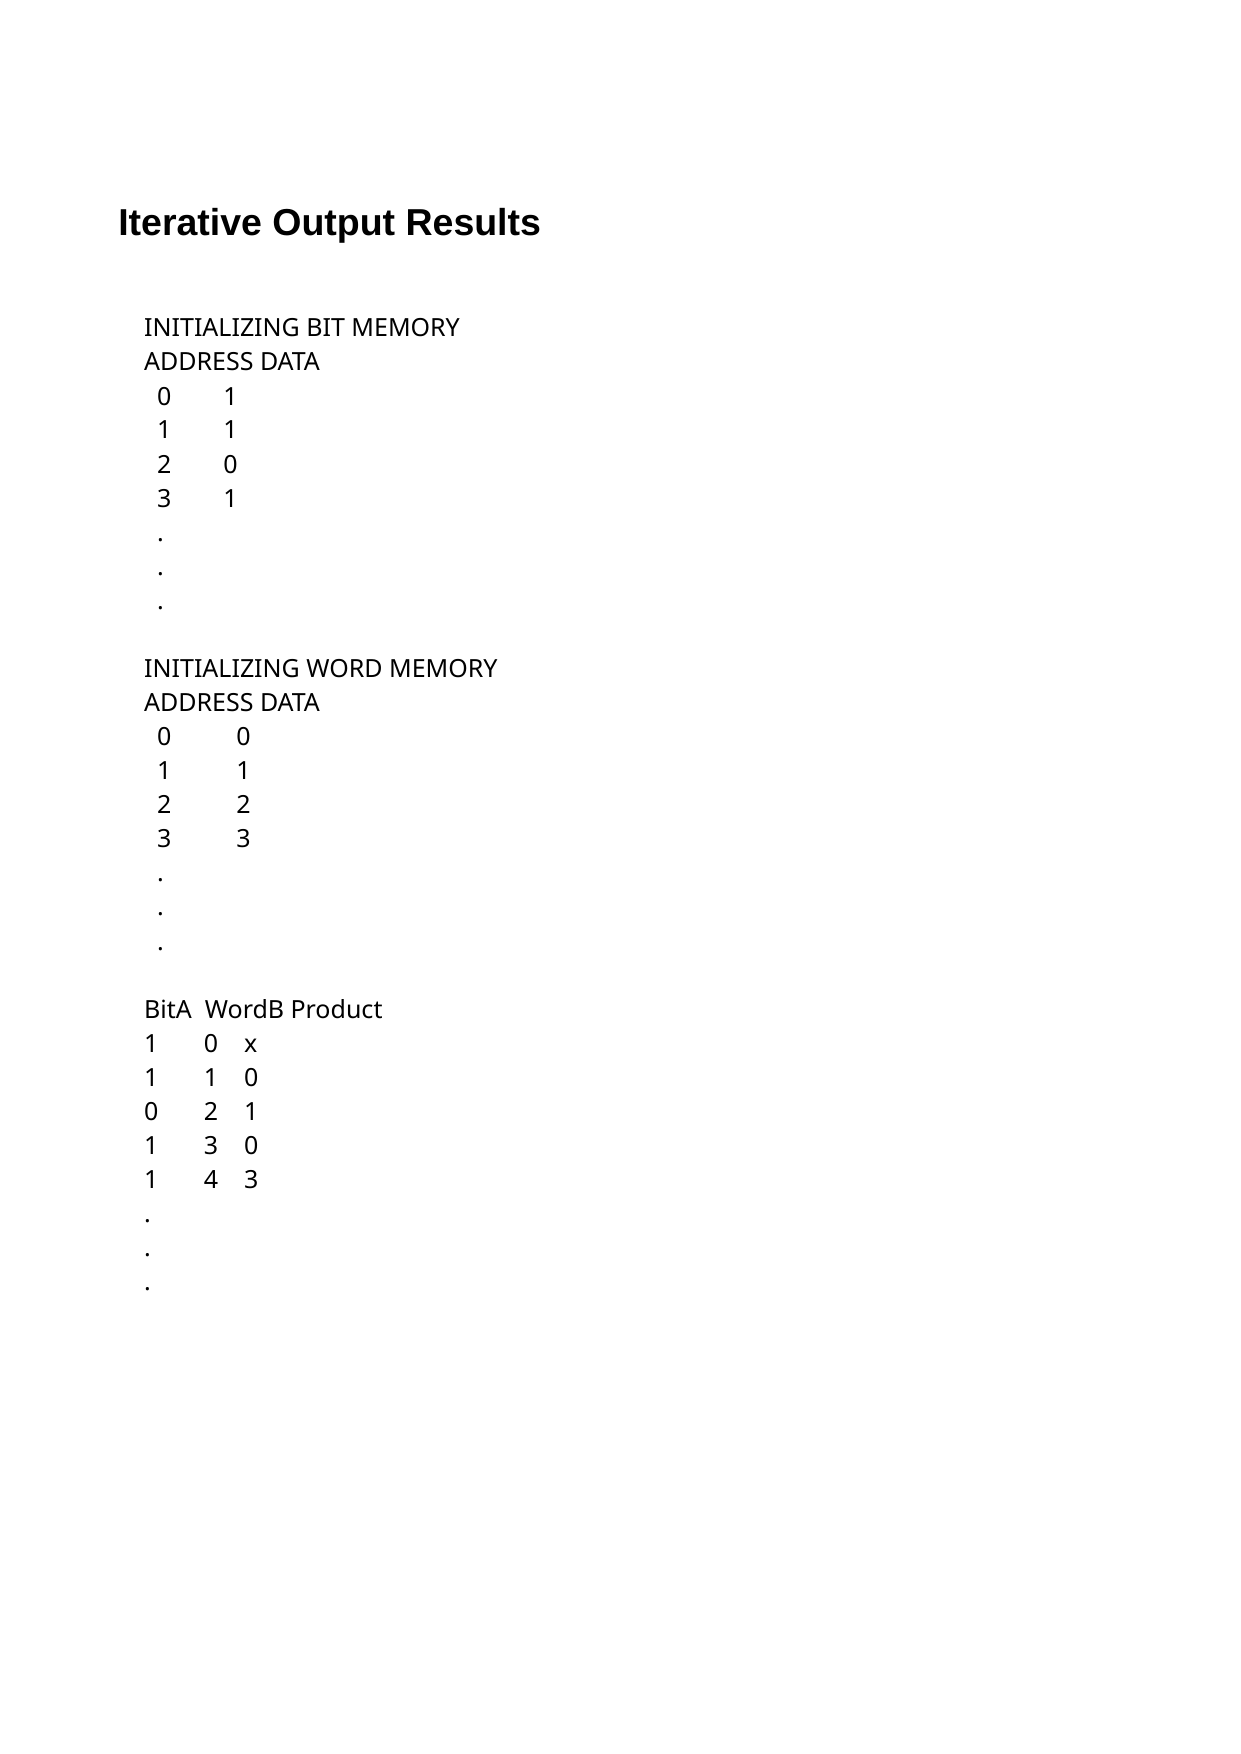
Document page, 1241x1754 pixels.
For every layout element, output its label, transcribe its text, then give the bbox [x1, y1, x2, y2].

text 1 1 0 [118, 1059, 1122, 1093]
text INITIALIZING WORD MEMORY [118, 651, 1122, 685]
text . [118, 548, 1122, 582]
text 2 2 [118, 787, 1122, 821]
text BitA WordB Product [118, 991, 1122, 1025]
text INITIALIZING BIT MEMORY [118, 310, 1122, 344]
text . [118, 1196, 1122, 1230]
text . [118, 923, 1122, 957]
text 0 1 [118, 378, 1122, 412]
text 1 1 [118, 412, 1122, 446]
text . [118, 889, 1122, 923]
text 1 0 x [118, 1025, 1122, 1059]
text 1 1 [118, 753, 1122, 787]
text 3 1 [118, 480, 1122, 514]
text . [118, 514, 1122, 548]
text . [118, 855, 1122, 889]
text 0 0 [118, 719, 1122, 753]
text 0 2 1 [118, 1093, 1122, 1127]
text 2 0 [118, 446, 1122, 480]
text 3 3 [118, 821, 1122, 855]
text 1 3 0 [118, 1127, 1122, 1162]
text 1 4 3 [118, 1162, 1122, 1196]
subtitle Iterative Output Results [118, 201, 1122, 244]
text . [118, 582, 1122, 617]
text ADDRESS DATA [118, 685, 1122, 719]
text ADDRESS DATA [118, 344, 1122, 378]
text . [118, 1264, 1122, 1298]
text . [118, 1230, 1122, 1264]
